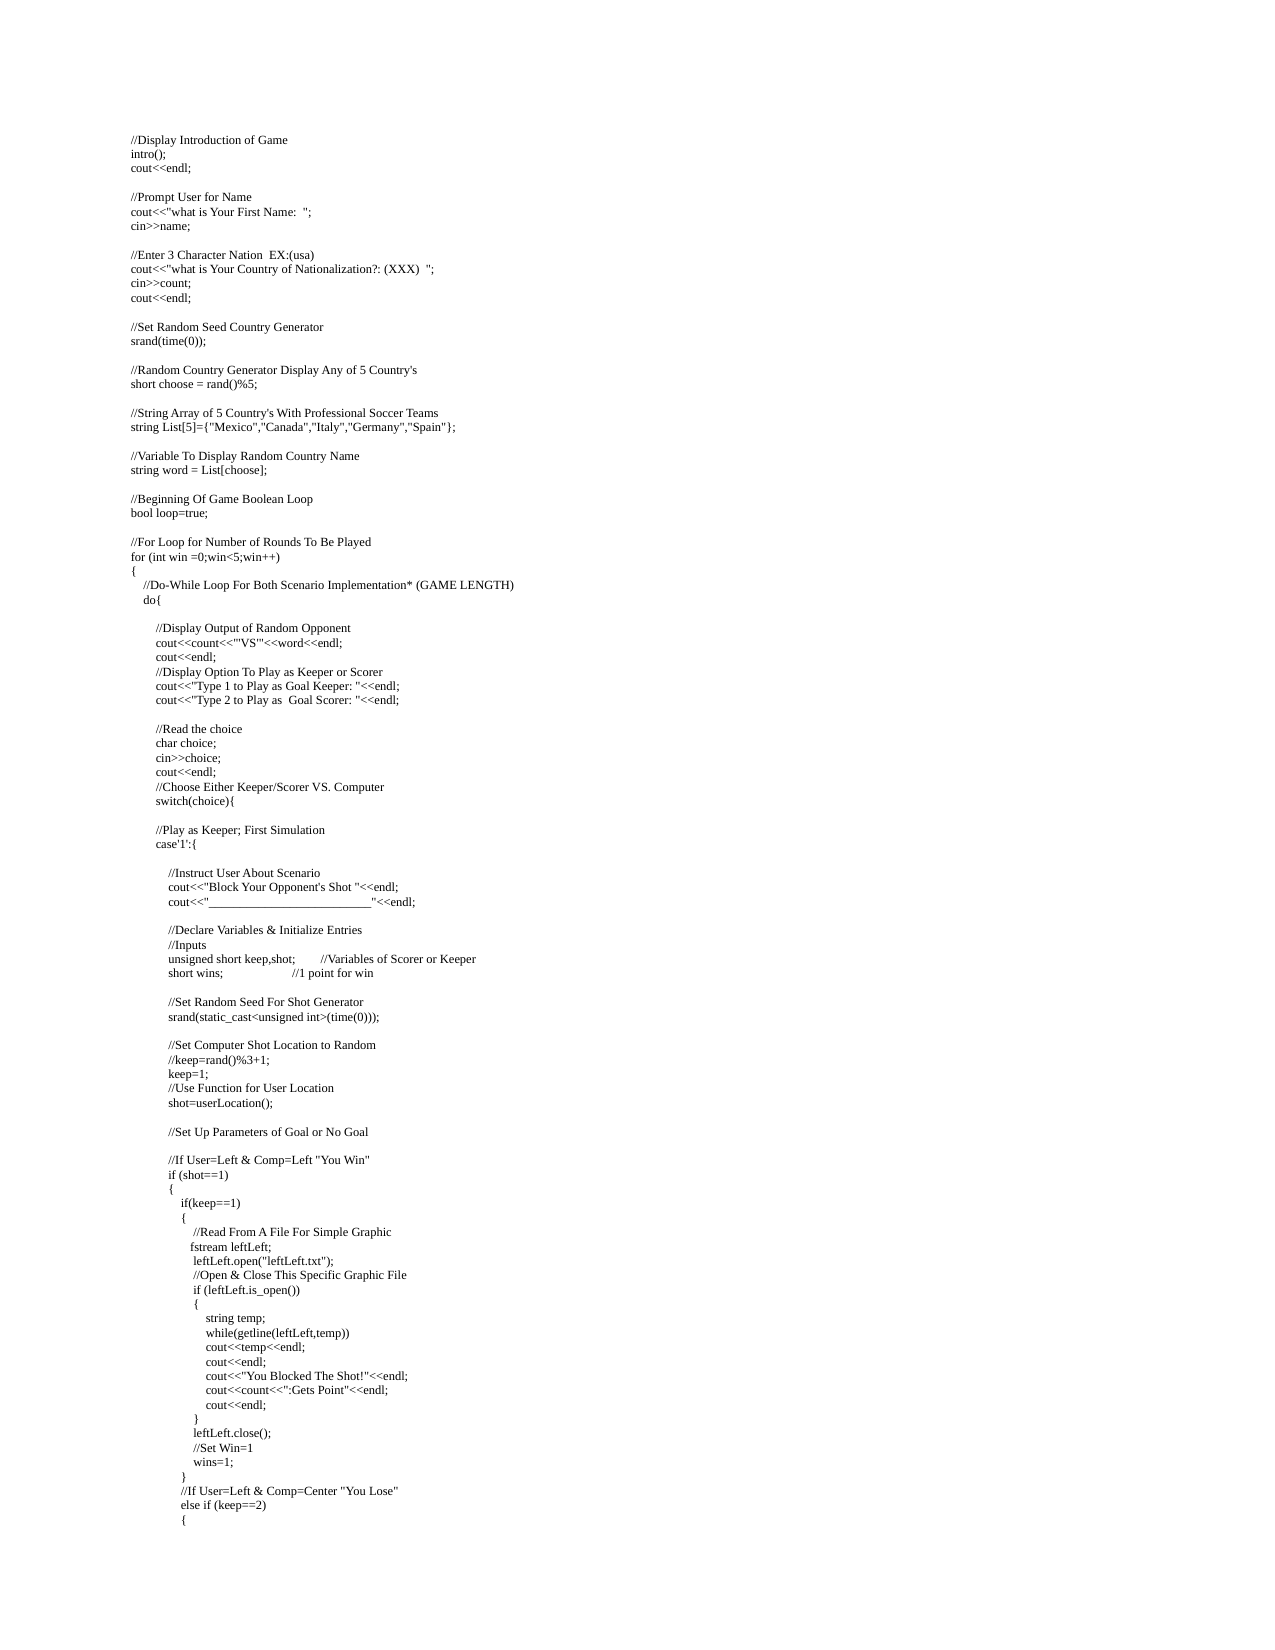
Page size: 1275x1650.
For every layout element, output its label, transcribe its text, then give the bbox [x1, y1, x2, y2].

text //Read From A File For Simple Graphic [118, 1225, 1157, 1239]
text srand(static_cast<unsigned int>(time(0))); [118, 1009, 1157, 1024]
text //Display Output of Random Opponent [118, 621, 1157, 636]
text string word = List[choose]; [118, 463, 1157, 477]
text { [118, 1211, 1157, 1225]
text switch(choice){ [118, 794, 1157, 808]
text cout<<"what is Your First Name: "; [118, 204, 1157, 219]
text bool loop=true; [118, 506, 1157, 521]
text unsigned short keep,shot; //Variables of Scorer or Keeper [118, 952, 1157, 966]
text shot=userLocation(); [118, 1096, 1157, 1110]
text cin>>name; [118, 219, 1157, 233]
text short wins; //1 point for win [118, 966, 1157, 981]
text //For Loop for Number of Rounds To Be Played [118, 535, 1157, 549]
text //Beginning Of Game Boolean Loop [118, 492, 1157, 506]
text //Use Function for User Location [118, 1081, 1157, 1096]
text leftLeft.close(); [118, 1426, 1157, 1441]
text string List[5]={"Mexico","Canada","Italy","Germany","Spain"}; [118, 420, 1157, 434]
text //Set Computer Shot Location to Random [118, 1038, 1157, 1052]
text char choice; [118, 736, 1157, 751]
text //Set Random Seed Country Generator [118, 319, 1157, 334]
text //Display Introduction of Game [118, 132, 1157, 147]
text short choose = rand()%5; [118, 377, 1157, 391]
text cout<<count<<"'VS'"<<word<<endl; [118, 636, 1157, 650]
text //Set Up Parameters of Goal or No Goal [118, 1124, 1157, 1139]
text string temp; [118, 1311, 1157, 1326]
text { [118, 1182, 1157, 1196]
text if (shot==1) [118, 1167, 1157, 1182]
text { [118, 564, 1157, 578]
text intro(); [118, 147, 1157, 161]
text cout<<endl; [118, 1397, 1157, 1412]
text //Inputs [118, 937, 1157, 952]
text //Read the choice [118, 722, 1157, 736]
text //Variable To Display Random Country Name [118, 449, 1157, 463]
text srand(time(0)); [118, 334, 1157, 348]
text case'1':{ [118, 837, 1157, 851]
text do{ [118, 592, 1157, 607]
text cout<<endl; [118, 161, 1157, 176]
text wins=1; [118, 1455, 1157, 1469]
text //Set Win=1 [118, 1441, 1157, 1455]
text //Choose Either Keeper/Scorer VS. Computer [118, 779, 1157, 794]
text else if (keep==2) [118, 1498, 1157, 1512]
text { [118, 1512, 1157, 1527]
text for (int win =0;win<5;win++) [118, 549, 1157, 564]
text cout<<"You Blocked The Shot!"<<endl; [118, 1369, 1157, 1383]
text //If User=Left & Comp=Center "You Lose" [118, 1484, 1157, 1498]
text cout<<temp<<endl; [118, 1340, 1157, 1354]
text cout<<endl; [118, 291, 1157, 305]
text } [118, 1469, 1157, 1484]
text cout<<count<<":Gets Point"<<endl; [118, 1383, 1157, 1397]
text //keep=rand()%3+1; [118, 1052, 1157, 1067]
text //If User=Left & Comp=Left "You Win" [118, 1153, 1157, 1167]
text if(keep==1) [118, 1196, 1157, 1211]
text keep=1; [118, 1067, 1157, 1081]
text fstream leftLeft; [118, 1239, 1157, 1254]
text //Declare Variables & Initialize Entries [118, 923, 1157, 937]
text { [118, 1297, 1157, 1311]
text //Open & Close This Specific Graphic File [118, 1268, 1157, 1282]
text cout<<endl; [118, 1354, 1157, 1369]
text //Random Country Generator Display Any of 5 Country's [118, 362, 1157, 377]
text cout<<"Type 1 to Play as Goal Keeper: "<<endl; [118, 679, 1157, 693]
text cout<<"Block Your Opponent's Shot "<<endl; [118, 880, 1157, 894]
text cout<<endl; [118, 765, 1157, 779]
text cout<<"__________________________"<<endl; [118, 894, 1157, 909]
text cout<<"what is Your Country of Nationalization?: (XXX) "; [118, 262, 1157, 276]
text //Prompt User for Name [118, 190, 1157, 204]
text //Set Random Seed For Shot Generator [118, 995, 1157, 1009]
text //Instruct User About Scenario [118, 866, 1157, 880]
text if (leftLeft.is_open()) [118, 1282, 1157, 1297]
text cout<<"Type 2 to Play as Goal Scorer: "<<endl; [118, 693, 1157, 707]
text //Display Option To Play as Keeper or Scorer [118, 664, 1157, 679]
text cin>>count; [118, 276, 1157, 291]
text //Do-While Loop For Both Scenario Implementation* (GAME LENGTH) [118, 578, 1157, 592]
text } [118, 1412, 1157, 1426]
text while(getline(leftLeft,temp)) [118, 1326, 1157, 1340]
text //Enter 3 Character Nation EX:(usa) [118, 247, 1157, 262]
text cout<<endl; [118, 650, 1157, 664]
text //Play as Keeper; First Simulation [118, 822, 1157, 837]
text cin>>choice; [118, 751, 1157, 765]
text //String Array of 5 Country's With Professional Soccer Teams [118, 406, 1157, 420]
text leftLeft.open("leftLeft.txt"); [118, 1254, 1157, 1268]
